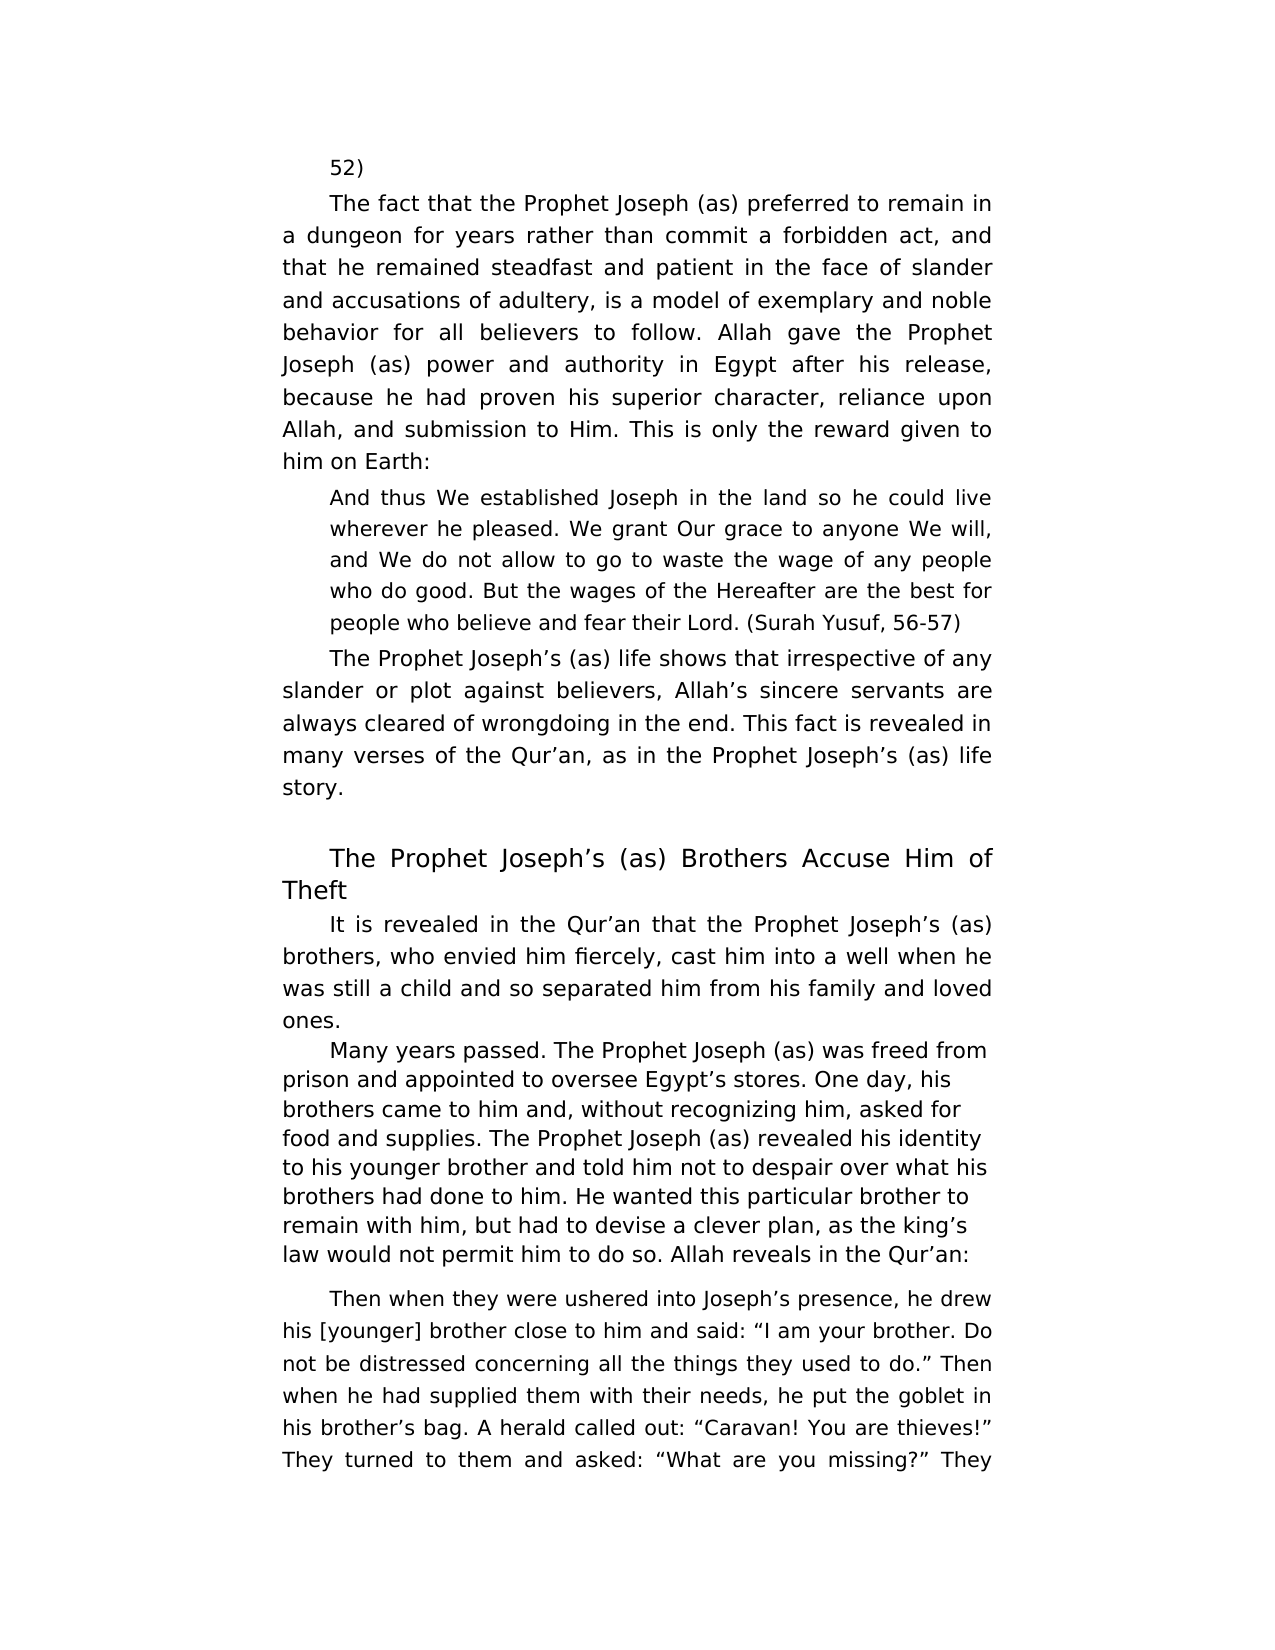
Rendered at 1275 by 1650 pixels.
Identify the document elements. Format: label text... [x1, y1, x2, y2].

text Then when they were ushered into Joseph’s presence, he drew his [younger] brother close to him and said: “I am your brother. Do not be distressed concerning all the things they used to do.” Then when he had supplied them with their needs, he put the goblet in his brother’s bag. A herald called out: “Caravan! You are thieves!” They turned to them and asked: “What are you missing?” They [282, 1281, 993, 1474]
text 52) [329, 150, 993, 181]
text And thus We established Joseph in the land so he could live wherever he pleased. We grant Our grace to anyone We will, and We do not allow to go to waste the wage of any people who do good. But the wages of the Hereafter are the best for people who believe and fear their Lord. (Surah Yusuf, 56-57) [329, 480, 993, 636]
text The Prophet Joseph’s (as) Brothers Accuse Him of Theft [282, 842, 993, 906]
text It is revealed in the Qur’an that the Prophet Joseph’s (as) brothers, who envied him fiercely, cast him into a well when he was still a child and so separated him from his family and loved ones. [282, 906, 993, 1035]
text The Prophet Joseph’s (as) life shows that irrespective of any slander or plot against believers, Allah’s sincere servants are always cleared of wrongdoing in the end. This fact is revealed in many verses of the Qur’an, as in the Prophet Joseph’s (as) life story. [282, 641, 993, 802]
text Many years passed. The Prophet Joseph (as) was freed from prison and appointed to oversee Egypt’s stores. One day, his brothers came to him and, without recognizing him, asked for food and supplies. The Prophet Joseph (as) revealed his identity to his younger brother and told him not to despair over what his brothers had done to him. He wanted this particular brother to remain with him, but had to devise a clever plan, as the king’s law would not permit him to do so. Allah reveals in the Qur’an: [282, 1035, 993, 1269]
text The fact that the Prophet Joseph (as) preferred to remain in a dungeon for years rather than commit a forbidden act, and that he remained steadfast and patient in the face of slander and accusations of adultery, is a model of exemplary and noble behavior for all believers to follow. Allah gave the Prophet Joseph (as) power and authority in Egypt after his release, because he had proven his superior character, reliance upon Allah, and submission to Him. This is only the reward given to him on Earth: [282, 185, 993, 476]
